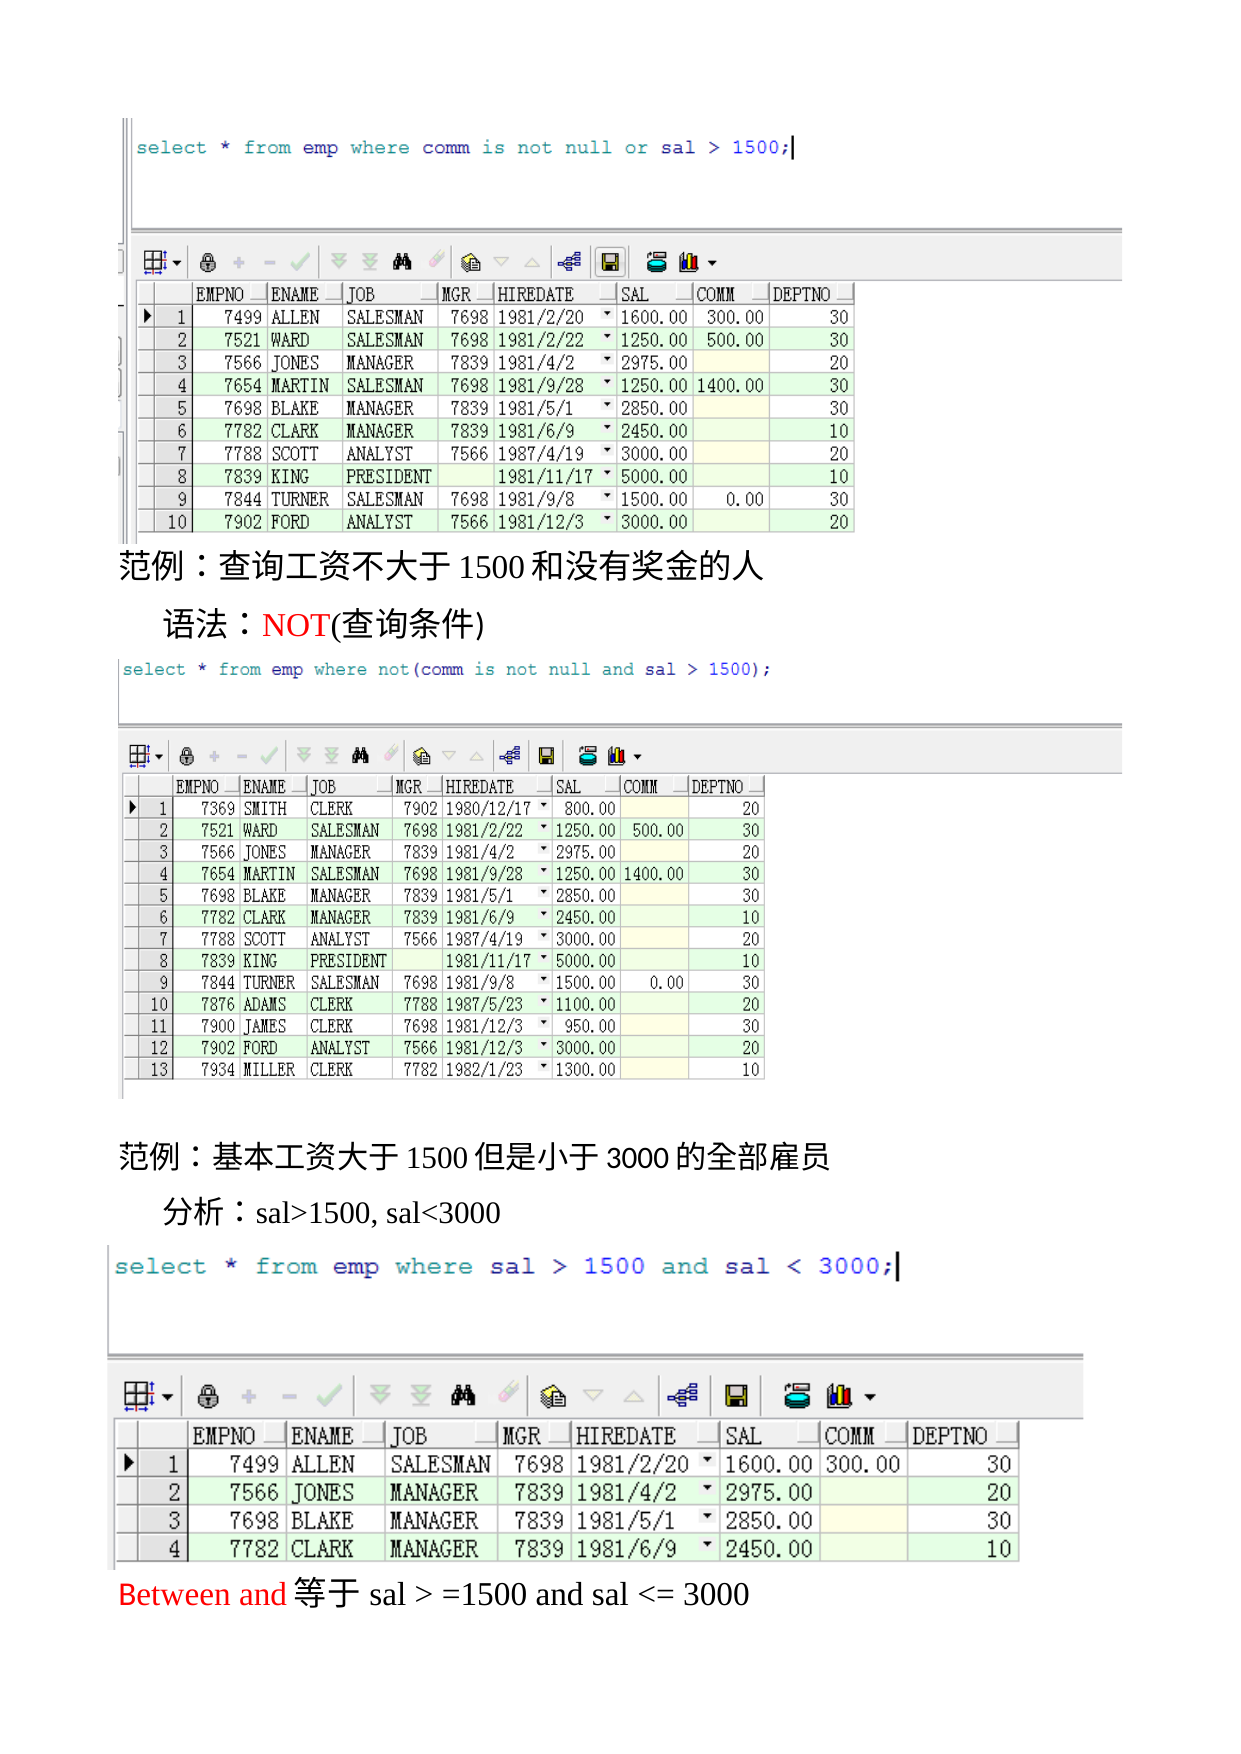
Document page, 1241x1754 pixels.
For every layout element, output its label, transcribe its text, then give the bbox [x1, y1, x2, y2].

picture [106, 1245, 1084, 1570]
text 范例：基本工资大于1500但是小于3000的全部雇员 [118, 1135, 1122, 1177]
text 范例：查询工资不大于1500和没有奖金的人 [118, 544, 1122, 589]
picture [118, 118, 1123, 544]
picture [118, 659, 1123, 1099]
text 分析：sal>1500, sal<3000 [162, 1190, 1122, 1232]
text Between and等于 sal > =1500 and sal <= 3000 [118, 1245, 1122, 1615]
text 语法：NOT(查询条件) [162, 601, 1122, 647]
